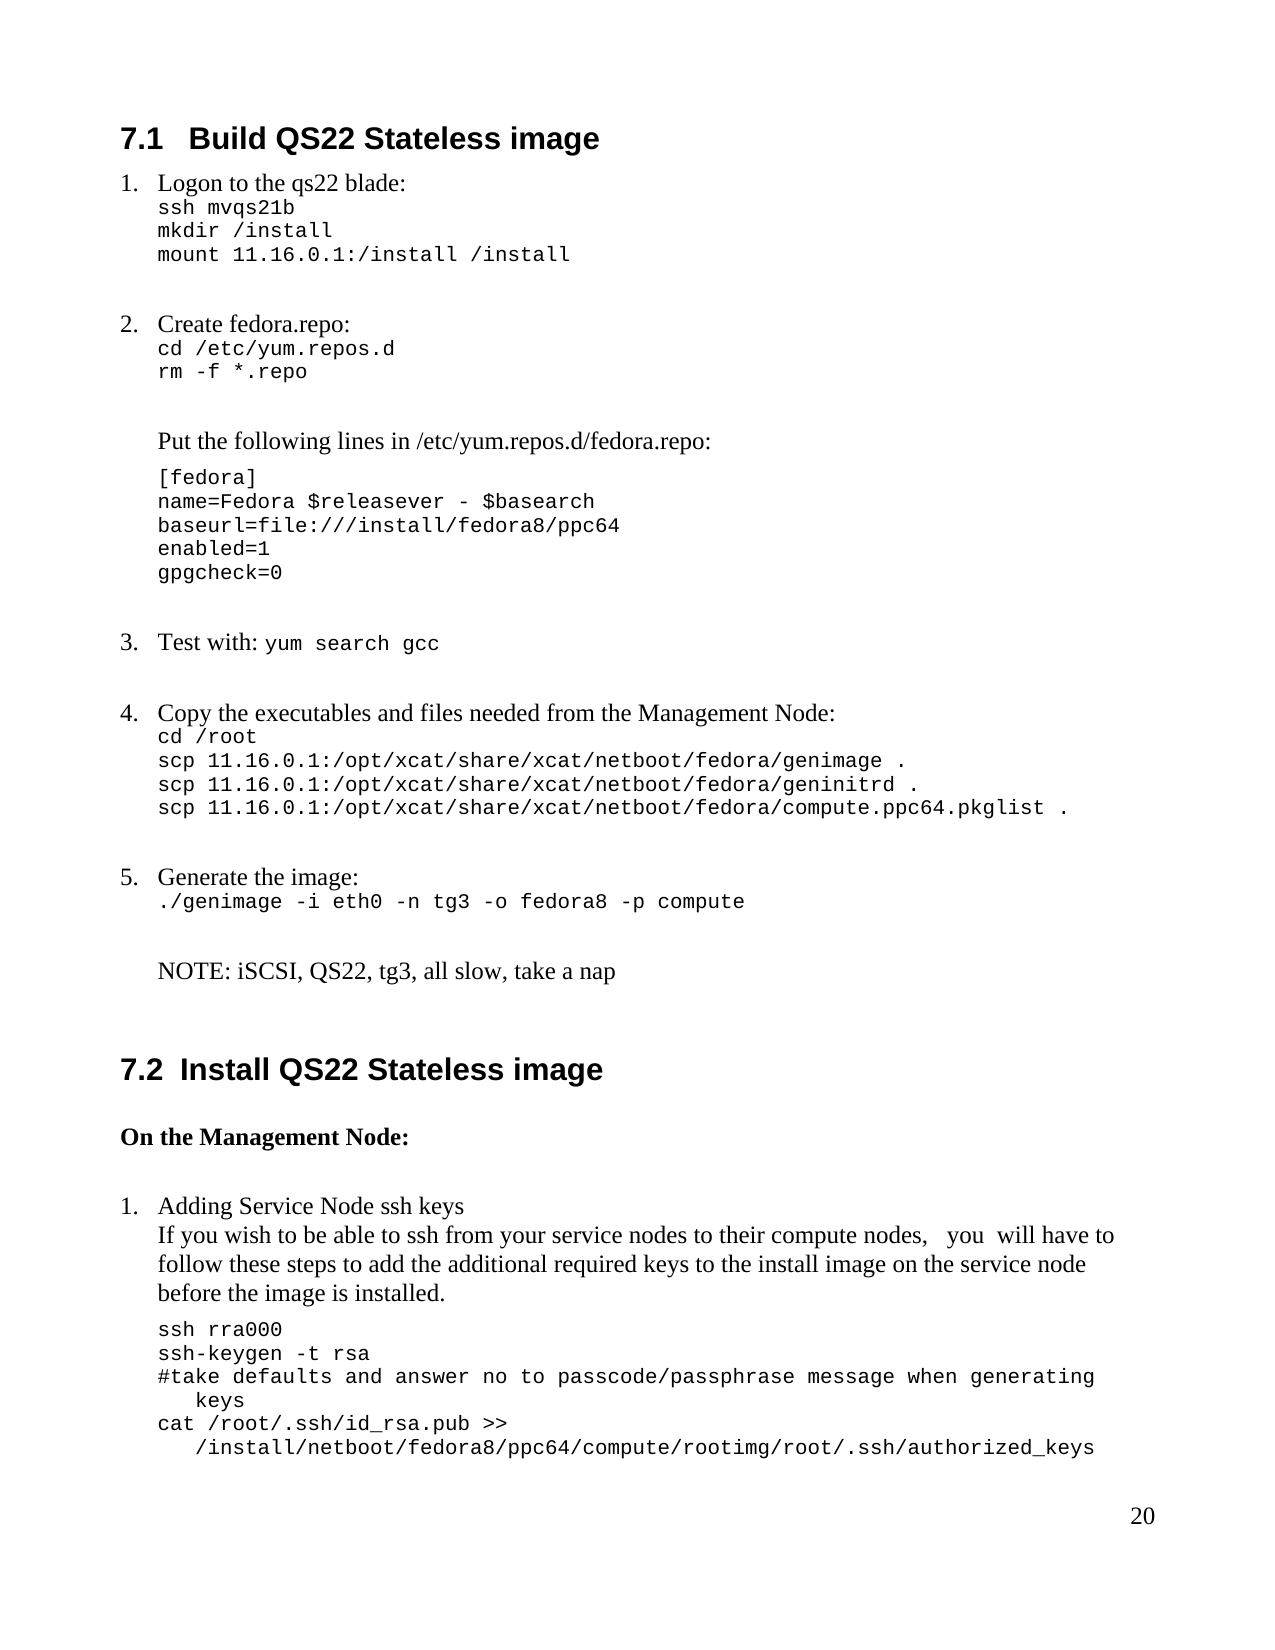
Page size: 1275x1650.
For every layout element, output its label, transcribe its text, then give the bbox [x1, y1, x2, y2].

text ssh-keygen -t rsa [157, 1342, 1155, 1366]
list Logon to the qs22 blade: [120, 168, 1155, 197]
list Create fedora.repo: [120, 309, 1155, 338]
text Put the following lines in /etc/yum.repos.d/fedora.repo: [157, 426, 1155, 455]
text If you wish to be able to ssh from your service nodes to their compute nodes, you will have to follow these steps to add the additional required keys to the install image on the service node before the image is installed. [157, 1220, 1155, 1306]
text On the Management Node: [120, 1122, 1155, 1151]
list Test with: yum search gcc [120, 627, 1155, 656]
subtitle Build QS22 Stateless image [120, 120, 1155, 156]
text scp 11.16.0.1:/opt/xcat/share/xcat/netboot/fedora/geninitrd . [157, 774, 1155, 797]
text cat /root/.ssh/id_rsa.pub >> /install/netboot/fedora8/ppc64/compute/rootimg/root/.ssh/authorized_keys [157, 1413, 1155, 1461]
text mkdir /install [157, 220, 1155, 244]
list Generate the image: [120, 862, 1155, 891]
text cd /root [157, 726, 1155, 750]
subtitle Install QS22 Stateless image [120, 1051, 1155, 1087]
text gpgcheck=0 [157, 562, 1155, 586]
text ./genimage -i eth0 -n tg3 -o fedora8 -p compute [157, 891, 1155, 915]
list Copy the executables and files needed from the Management Node: [120, 698, 1155, 726]
list Adding Service Node ssh keys [120, 1191, 1155, 1220]
text scp 11.16.0.1:/opt/xcat/share/xcat/netboot/fedora/compute.ppc64.pkglist . [157, 797, 1155, 821]
text name=Fedora $releasever - $basearch [157, 491, 1155, 515]
text ssh rra000 [157, 1319, 1155, 1342]
text #take defaults and answer no to passcode/passphrase message when generating keys [157, 1366, 1155, 1413]
text cd /etc/yum.repos.d [157, 338, 1155, 361]
text scp 11.16.0.1:/opt/xcat/share/xcat/netboot/fedora/genimage . [157, 750, 1155, 774]
text enabled=1 [157, 538, 1155, 562]
text baseurl=file:///install/fedora8/ppc64 [157, 515, 1155, 538]
text NOTE: iSCSI, QS22, tg3, all slow, take a nap [157, 956, 1155, 985]
text ssh mvqs21b [157, 197, 1155, 220]
text rm -f *.repo [157, 361, 1155, 385]
text [fedora] [157, 467, 1155, 491]
text mount 11.16.0.1:/install /install [157, 244, 1155, 268]
